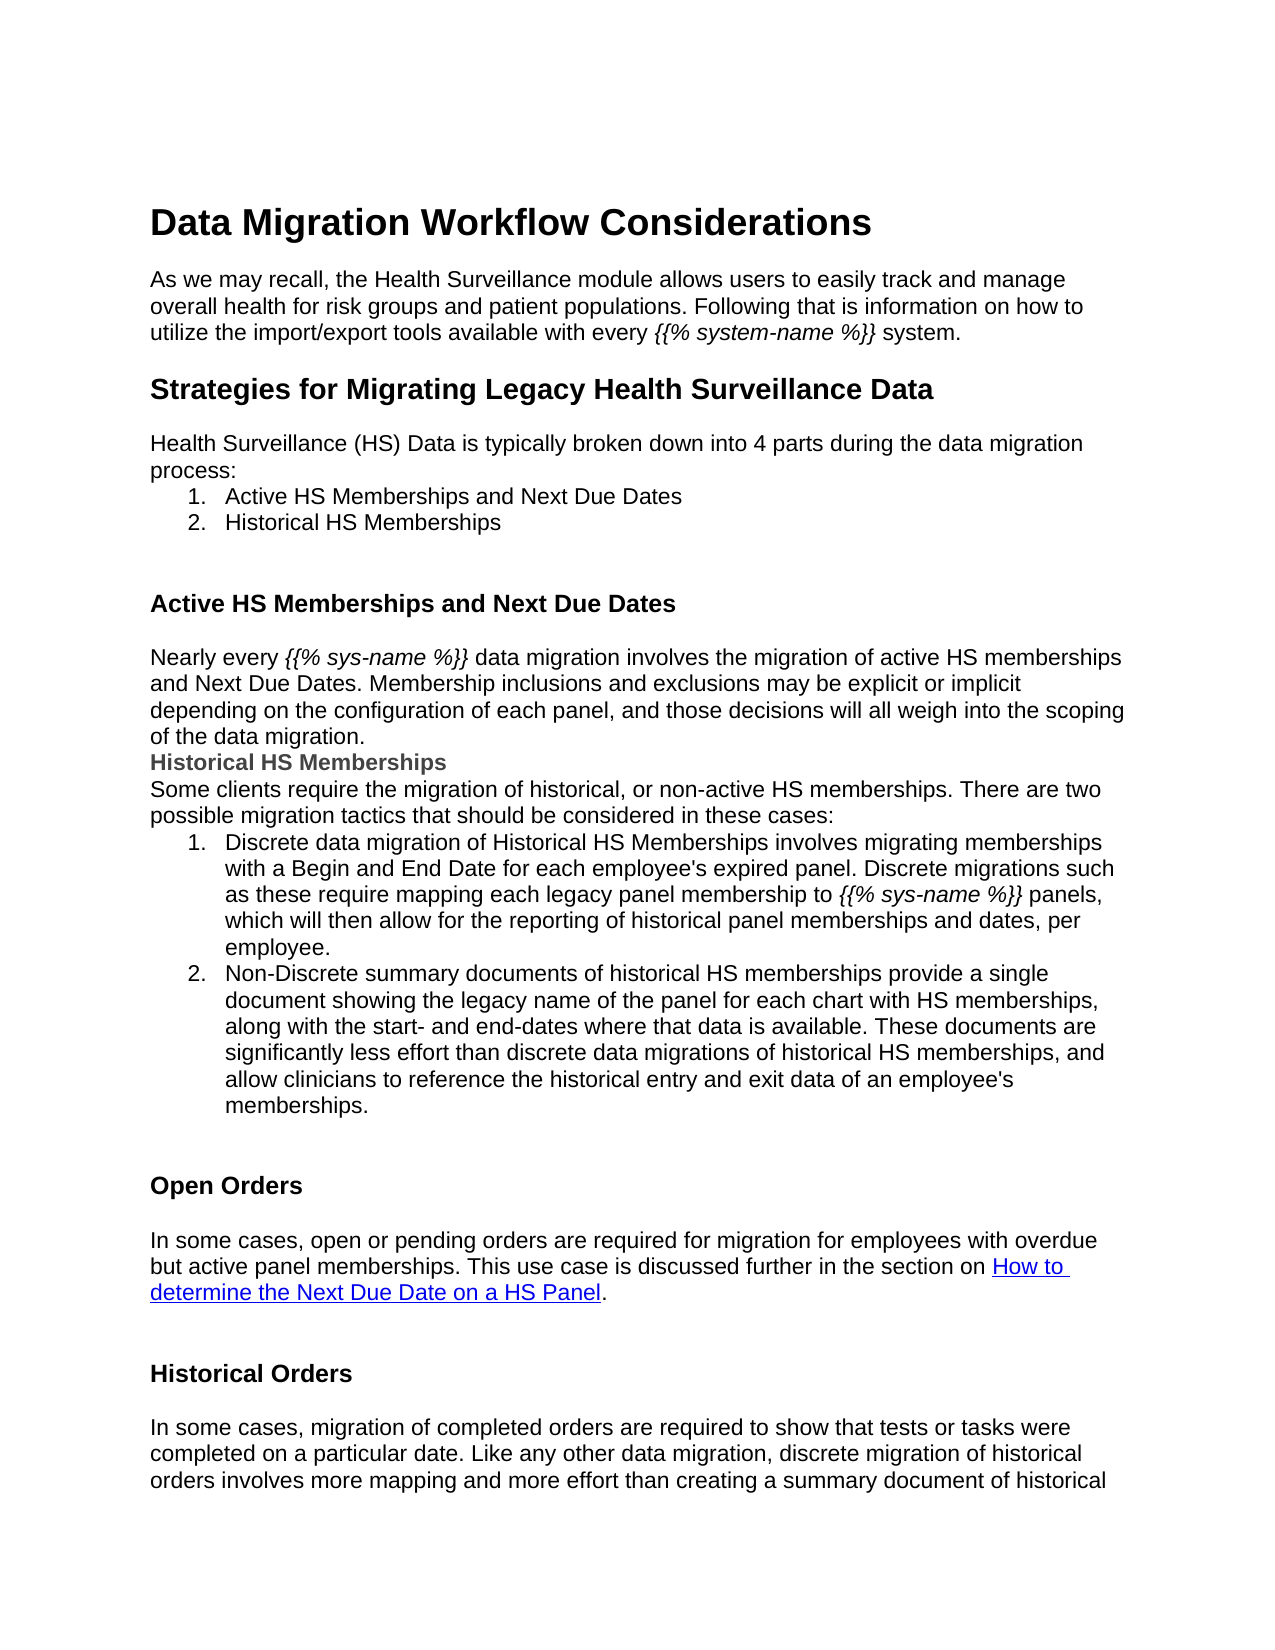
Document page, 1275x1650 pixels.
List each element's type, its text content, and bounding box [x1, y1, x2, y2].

list Discrete data migration of Historical HS Memberships involves migrating memberships with a Begin and End Date for each employee's expired panel. Discrete migrations such as these require mapping each legacy panel membership to {{% sys-name %}} panels, which will then allow for the reporting of historical panel memberships and dates, per employee. [187, 828, 1125, 960]
subtitle Open Orders [150, 1171, 1125, 1200]
list Active HS Memberships and Next Due Dates [187, 483, 1125, 509]
text Health Surveillance (HS) Data is typically broken down into 4 parts during the data migration process: [150, 430, 1125, 483]
text In some cases, migration of completed orders are required to show that tests or tasks were completed on a particular date. Like any other data migration, discrete migration of historical orders involves more mapping and more effort than creating a summary document of historical [150, 1414, 1125, 1493]
subtitle Historical Orders [150, 1358, 1125, 1387]
text As we may recall, the Health Surveillance module allows users to easily track and manage overall health for risk groups and patient populations. Following that is information on how to utilize the import/export tools available with every {{% system-name %}} system. [150, 266, 1125, 345]
subtitle Strategies for Migrating Legacy Health Surveillance Data [150, 372, 1125, 405]
text In some cases, open or pending orders are required for migration for employees with overdue but active panel memberships. This use case is discussed further in the section on How to determine the Next Due Date on a HS Panel. [150, 1227, 1125, 1306]
subtitle Data Migration Workflow Considerations [150, 200, 1125, 243]
subtitle Active HS Memberships and Next Due Dates [150, 589, 1125, 617]
list Non-Discrete summary documents of historical HS memberships provide a single document showing the legacy name of the panel for each chart with HS memberships, along with the start- and end-dates where that data is available. These documents are significantly less effort than discrete data migrations of historical HS memberships, and allow clinicians to reference the historical entry and exit data of an employee's memberships. [187, 960, 1125, 1118]
list Historical HS Memberships [187, 509, 1125, 536]
text Nearly every {{% sys-name %}} data migration involves the migration of active HS memberships and Next Due Dates. Membership inclusions and exclusions may be explicit or implicit depending on the configuration of each panel, and those decisions will all weigh into the scoping of the data migration. [150, 644, 1125, 749]
text Some clients require the migration of historical, or non-active HS memberships. There are two possible migration tactics that should be considered in these cases: [150, 776, 1125, 828]
text Historical HS Memberships [150, 749, 1125, 776]
